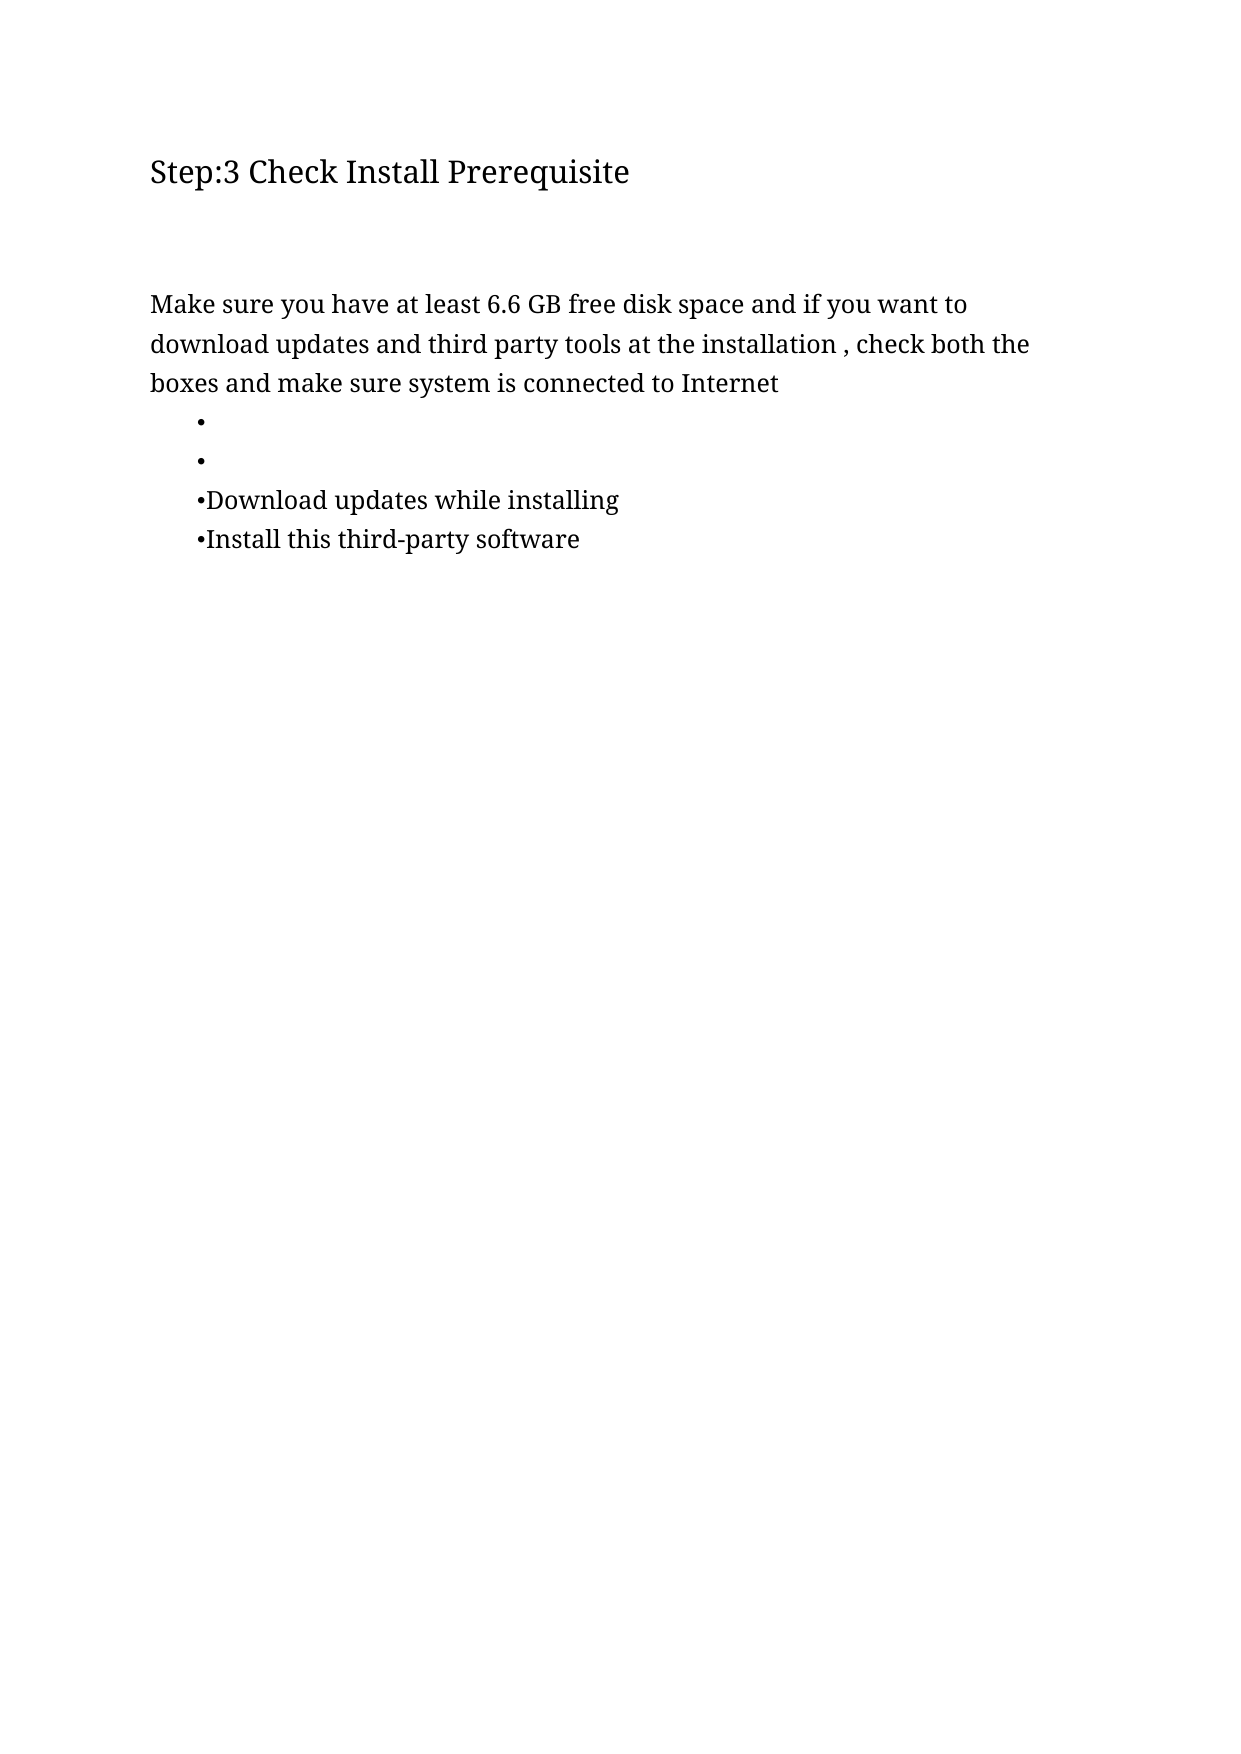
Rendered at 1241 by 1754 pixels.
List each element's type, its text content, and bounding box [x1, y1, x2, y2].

list Install this third-party software [150, 522, 1090, 556]
list Download updates while installing [150, 483, 1090, 517]
subtitle Step:3 Check Install Prerequisite [150, 150, 1090, 193]
text Make sure you have at least 6.6 GB free disk space and if you want to download updates and third party tools at the installation , check both the boxes and make sure system is connected to Internet [150, 287, 1090, 399]
